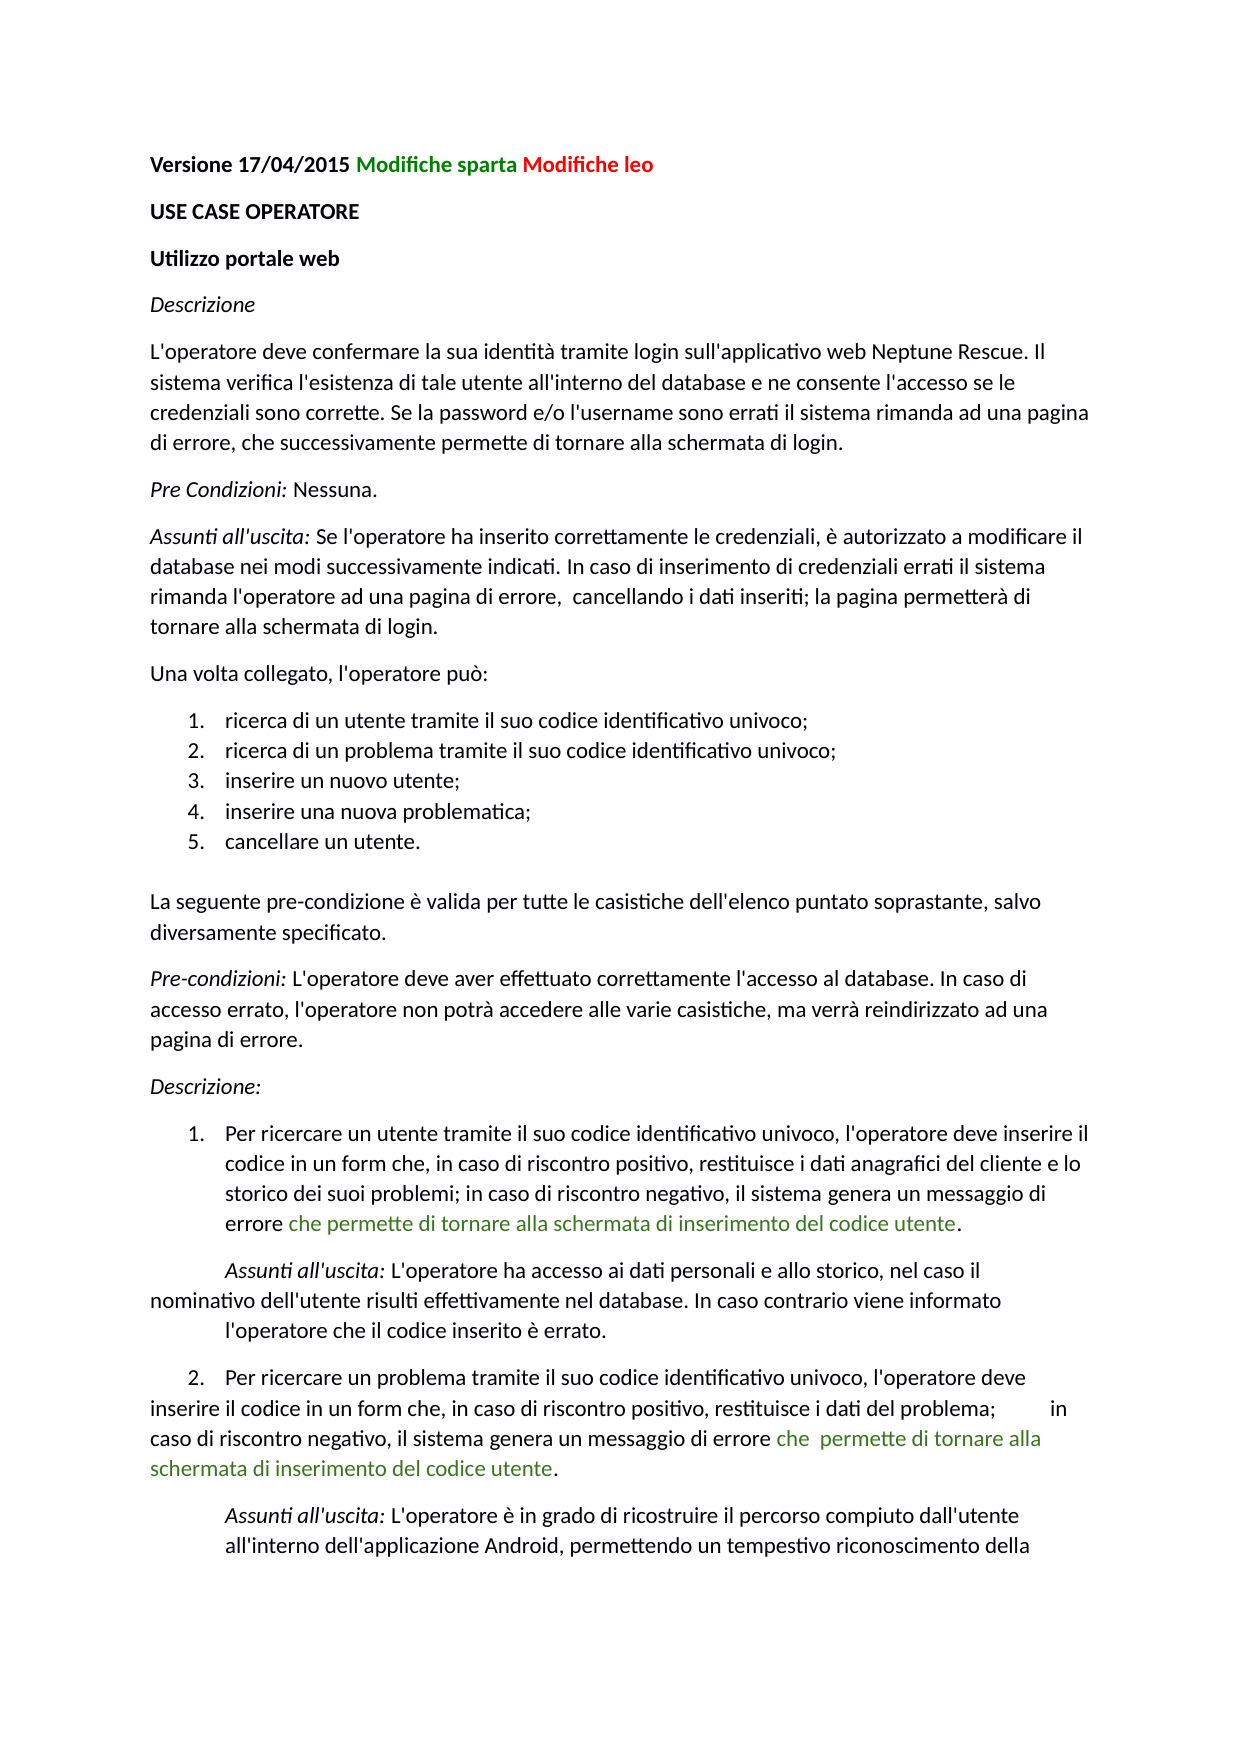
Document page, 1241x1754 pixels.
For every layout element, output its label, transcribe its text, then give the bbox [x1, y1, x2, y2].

text Descrizione [150, 291, 1090, 319]
text Assunti all'uscita: L'operatore ha accesso ai dati personali e allo storico, nel caso il nominativo dell'utente risulti effettivamente nel database. In caso contrario viene informato l'operatore che il codice inserito è errato. [150, 1256, 1090, 1345]
text Assunti all'uscita: L'operatore è in grado di ricostruire il percorso compiuto dall'utente all'interno dell'applicazione Android, permettendo un tempestivo riconoscimento della [225, 1501, 1090, 1559]
list inserire un nuovo utente; [187, 767, 1090, 795]
text Una volta collegato, l'operatore può: [150, 659, 1090, 687]
list Per ricercare un utente tramite il suo codice identificativo univoco, l'operatore deve inserire il codice in un form che, in caso di riscontro positivo, restituisce i dati anagrafici del cliente e lo storico dei suoi problemi; in caso di riscontro negativo, il sistema genera un messaggio di errore che permette di tornare alla schermata di inserimento del codice utente. [187, 1119, 1090, 1237]
list ricerca di un problema tramite il suo codice identificativo univoco; [187, 736, 1090, 764]
list cancellare un utente. [187, 827, 1090, 855]
text Descrizione: [150, 1072, 1090, 1100]
text Pre Condizioni: Nessuna. [150, 475, 1090, 503]
text USE CASE OPERATORE [150, 197, 1090, 225]
text Assunti all'uscita: Se l'operatore ha inserito correttamente le credenziali, è autorizzato a modificare il database nei modi successivamente indicati. In caso di inserimento di credenziali errati il sistema rimanda l'operatore ad una pagina di errore, cancellando i dati inseriti; la pagina permetterà di tornare alla schermata di login. [150, 522, 1090, 641]
list ricerca di un utente tramite il suo codice identificativo univoco; [187, 706, 1090, 734]
text Versione 17/04/2015 Modifiche sparta Modifiche leo [150, 150, 1090, 178]
text Utilizzo portale web [150, 244, 1090, 272]
text L'operatore deve confermare la sua identità tramite login sull'applicativo web Neptune Rescue. Il sistema verifica l'esistenza di tale utente all'interno del database e ne consente l'accesso se le credenziali sono corrette. Se la password e/o l'username sono errati il sistema rimanda ad una pagina di errore, che successivamente permette di tornare alla schermata di login. [150, 337, 1090, 456]
text La seguente pre-condizione è valida per tutte le casistiche dell'elenco puntato soprastante, salvo diversamente specificato. [150, 887, 1090, 946]
list inserire una nuova problematica; [187, 797, 1090, 825]
list Per ricercare un problema tramite il suo codice identificativo univoco, l'operatore deve inserire il codice in un form che, in caso di riscontro positivo, restituisce i dati del problema; in caso di riscontro negativo, il sistema genera un messaggio di errore che permette di tornare alla schermata di inserimento del codice utente. [150, 1363, 1090, 1482]
text Pre-condizioni: L'operatore deve aver effettuato correttamente l'accesso al database. In caso di accesso errato, l'operatore non potrà accedere alle varie casistiche, ma verrà reindirizzato ad una pagina di errore. [150, 964, 1090, 1053]
